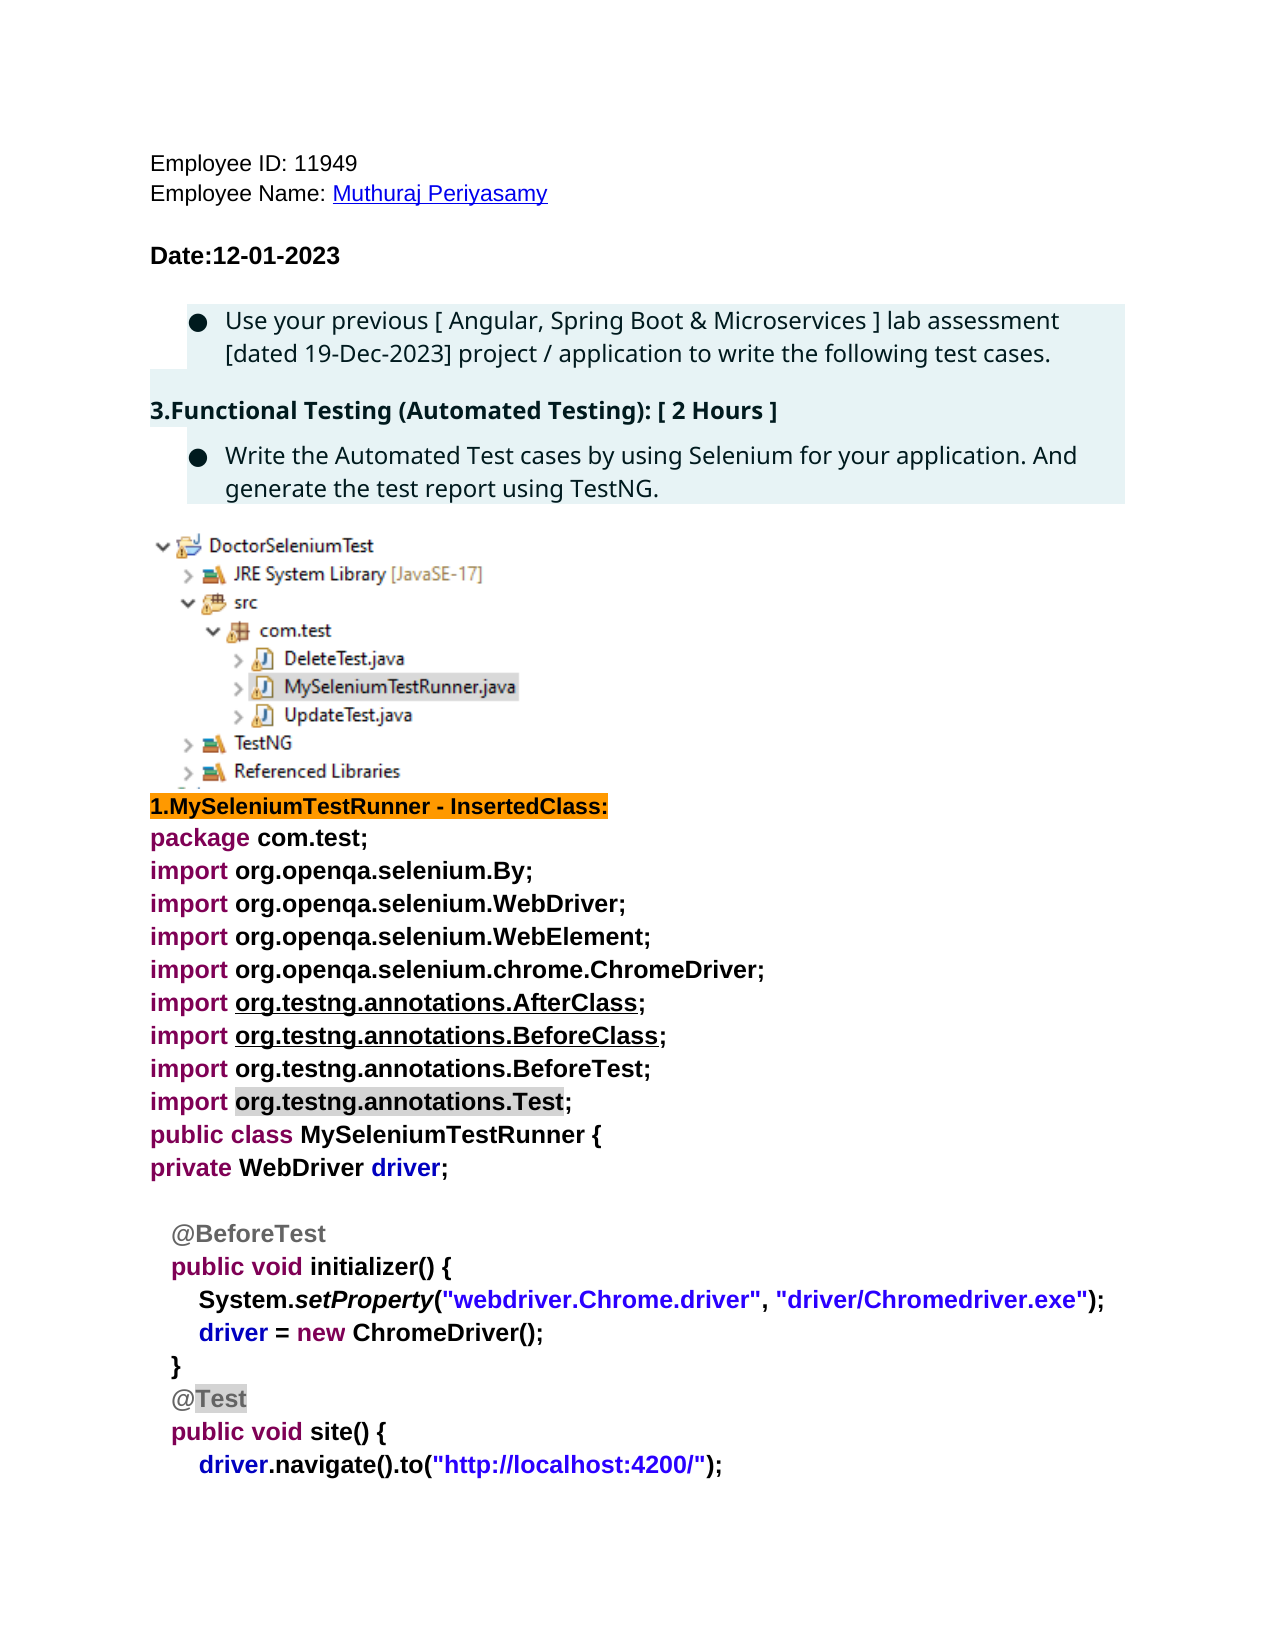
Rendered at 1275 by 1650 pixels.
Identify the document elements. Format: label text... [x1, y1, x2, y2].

text import org.testng.annotations.BeforeTest; [150, 1054, 1125, 1083]
text @BeforeTest [150, 1219, 1125, 1248]
text Employee Name: Muthuraj Periyasamy [150, 180, 1125, 207]
text import org.openqa.selenium.chrome.ChromeDriver; [150, 955, 1125, 984]
text private WebDriver driver; [150, 1153, 1125, 1182]
text public class MySeleniumTestRunner { [150, 1120, 1125, 1149]
text public void initializer() { [150, 1252, 1125, 1281]
text @Test [150, 1384, 1125, 1413]
text import org.openqa.selenium.By; [150, 856, 1125, 884]
text import org.openqa.selenium.WebDriver; [150, 889, 1125, 918]
text 1.MySeleniumTestRunner - InsertedClass: [150, 793, 1125, 819]
text import org.testng.annotations.AfterClass; [150, 988, 1125, 1017]
list Write the Automated Test cases by using Selenium for your application. And generate the test report using TestNG. [187, 439, 1125, 504]
text Employee ID: 11949 [150, 150, 1125, 176]
text System.setProperty("webdriver.Chrome.driver", "driver/Chromedriver.exe"); [150, 1285, 1125, 1314]
text import org.openqa.selenium.WebElement; [150, 922, 1125, 951]
text package com.test; [150, 823, 1125, 852]
text Date:12-01-2023 [150, 241, 1125, 269]
picture [150, 529, 610, 789]
list Use your previous [ Angular, Spring Boot & Microservices ] lab assessment [dated 19-Dec-2023] project / application to write the following test cases. [187, 304, 1125, 369]
text import org.testng.annotations.Test; [150, 1087, 1125, 1116]
text 3.Functional Testing (Automated Testing): [ 2 Hours ] [150, 394, 1125, 427]
text public void site() { [150, 1417, 1125, 1446]
text driver = new ChromeDriver(); [150, 1318, 1125, 1347]
text import org.testng.annotations.BeforeClass; [150, 1021, 1125, 1050]
text driver.navigate().to("http://localhost:4200/"); [150, 1450, 1125, 1479]
text } [150, 1351, 1125, 1380]
